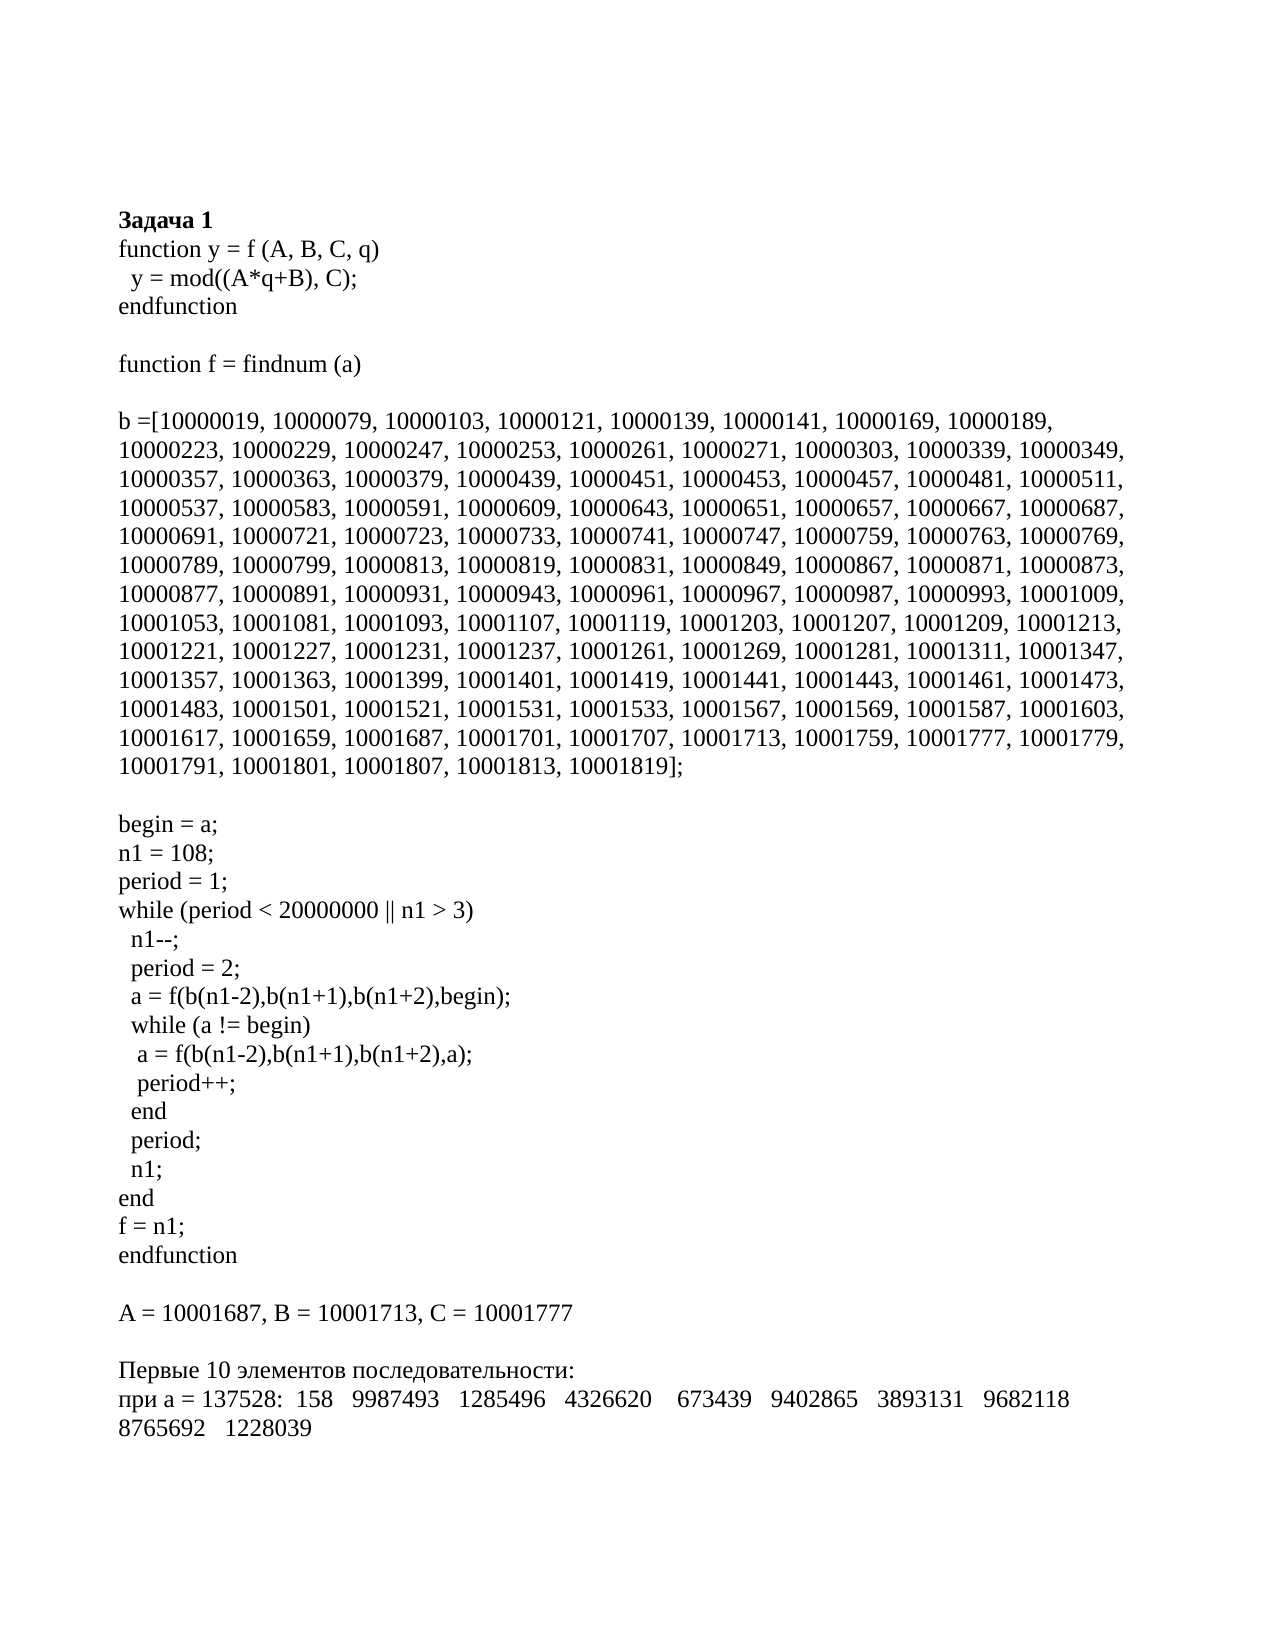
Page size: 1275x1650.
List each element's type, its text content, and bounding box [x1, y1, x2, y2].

text begin = a; [118, 809, 1157, 838]
text a = f(b(n1-2),b(n1+1),b(n1+2),a); [118, 1039, 1157, 1068]
text end [118, 1096, 1157, 1125]
text f = n1; [118, 1211, 1157, 1240]
text Задача 1 [118, 205, 1157, 234]
text a = f(b(n1-2),b(n1+1),b(n1+2),begin); [118, 981, 1157, 1010]
text при a = 137528: 158 9987493 1285496 4326620 673439 9402865 3893131 9682118 8765692 1228039 [118, 1384, 1157, 1441]
text period; [118, 1125, 1157, 1154]
text Первые 10 элементов последовательности: [118, 1355, 1157, 1384]
text end [118, 1183, 1157, 1211]
text endfunction [118, 291, 1157, 320]
text b =[10000019, 10000079, 10000103, 10000121, 10000139, 10000141, 10000169, 10000189, 10000223, 10000229, 10000247, 10000253, 10000261, 10000271, 10000303, 10000339, 10000349, 10000357, 10000363, 10000379, 10000439, 10000451, 10000453, 10000457, 10000481, 10000511, 10000537, 10000583, 10000591, 10000609, 10000643, 10000651, 10000657, 10000667, 10000687, 10000691, 10000721, 10000723, 10000733, 10000741, 10000747, 10000759, 10000763, 10000769, 10000789, 10000799, 10000813, 10000819, 10000831, 10000849, 10000867, 10000871, 10000873, 10000877, 10000891, 10000931, 10000943, 10000961, 10000967, 10000987, 10000993, 10001009, 10001053, 10001081, 10001093, 10001107, 10001119, 10001203, 10001207, 10001209, 10001213, 10001221, 10001227, 10001231, 10001237, 10001261, 10001269, 10001281, 10001311, 10001347, 10001357, 10001363, 10001399, 10001401, 10001419, 10001441, 10001443, 10001461, 10001473, 10001483, 10001501, 10001521, 10001531, 10001533, 10001567, 10001569, 10001587, 10001603, 10001617, 10001659, 10001687, 10001701, 10001707, 10001713, 10001759, 10001777, 10001779, 10001791, 10001801, 10001807, 10001813, 10001819]; [118, 406, 1157, 780]
text n1--; [118, 924, 1157, 953]
text n1 = 108; [118, 838, 1157, 866]
text function f = findnum (a) [118, 349, 1157, 378]
text while (a != begin) [118, 1010, 1157, 1039]
text function y = f (A, B, C, q) [118, 234, 1157, 263]
text period++; [118, 1068, 1157, 1096]
text period = 2; [118, 953, 1157, 981]
text endfunction [118, 1240, 1157, 1269]
text n1; [118, 1154, 1157, 1183]
text y = mod((A*q+B), C); [118, 263, 1157, 291]
text while (period < 20000000 || n1 > 3) [118, 895, 1157, 924]
text period = 1; [118, 866, 1157, 895]
text A = 10001687, B = 10001713, C = 10001777 [118, 1298, 1157, 1326]
